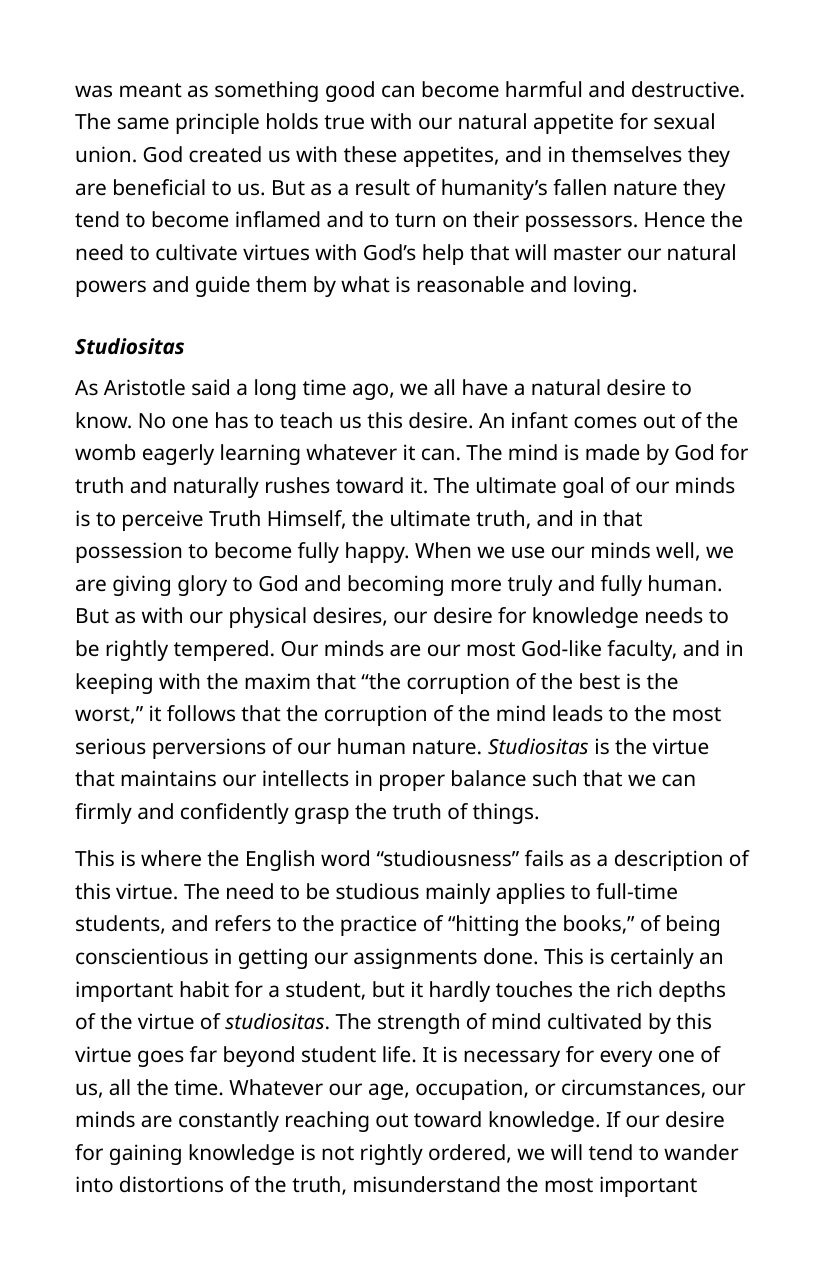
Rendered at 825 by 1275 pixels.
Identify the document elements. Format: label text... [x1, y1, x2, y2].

text As Aristotle said a long time ago, we all have a natural desire to know. No one has to teach us this desire. An infant comes out of the womb eagerly learning whatever it can. The mind is made by God for truth and naturally rushes toward it. The ultimate goal of our minds is to perceive Truth Himself, the ultimate truth, and in that possession to become fully happy. When we use our minds well, we are giving glory to God and becoming more truly and fully human. But as with our physical desires, our desire for knowledge needs to be rightly tempered. Our minds are our most God-like faculty, and in keeping with the maxim that “the corruption of the best is the worst,” it follows that the corruption of the mind leads to the most serious perversions of our human nature. Studiositas is the virtue that maintains our intellects in proper balance such that we can firmly and confidently grasp the truth of things. [75, 373, 750, 826]
text was meant as something good can become harmful and destructive. The same principle holds true with our natural appetite for sexual union. God created us with these appetites, and in themselves they are beneficial to us. But as a result of humanity’s fallen nature they tend to become inflamed and to turn on their possessors. Hence the need to cultivate virtues with God’s help that will master our natural powers and guide them by what is reasonable and loving. [75, 75, 750, 299]
subtitle Studiositas [75, 332, 750, 361]
text This is where the English word “studiousness” fails as a description of this virtue. The need to be studious mainly applies to full-time students, and refers to the practice of “hitting the books,” of being conscientious in getting our assignments done. This is certainly an important habit for a student, but it hardly touches the rich depths of the virtue of studiositas. The strength of mind cultivated by this virtue goes far beyond student life. It is necessary for every one of us, all the time. Whatever our age, occupation, or circumstances, our minds are constantly reaching out toward knowledge. If our desire for gaining knowledge is not rightly ordered, we will tend to wander into distortions of the truth, misunderstand the most important [75, 844, 750, 1199]
